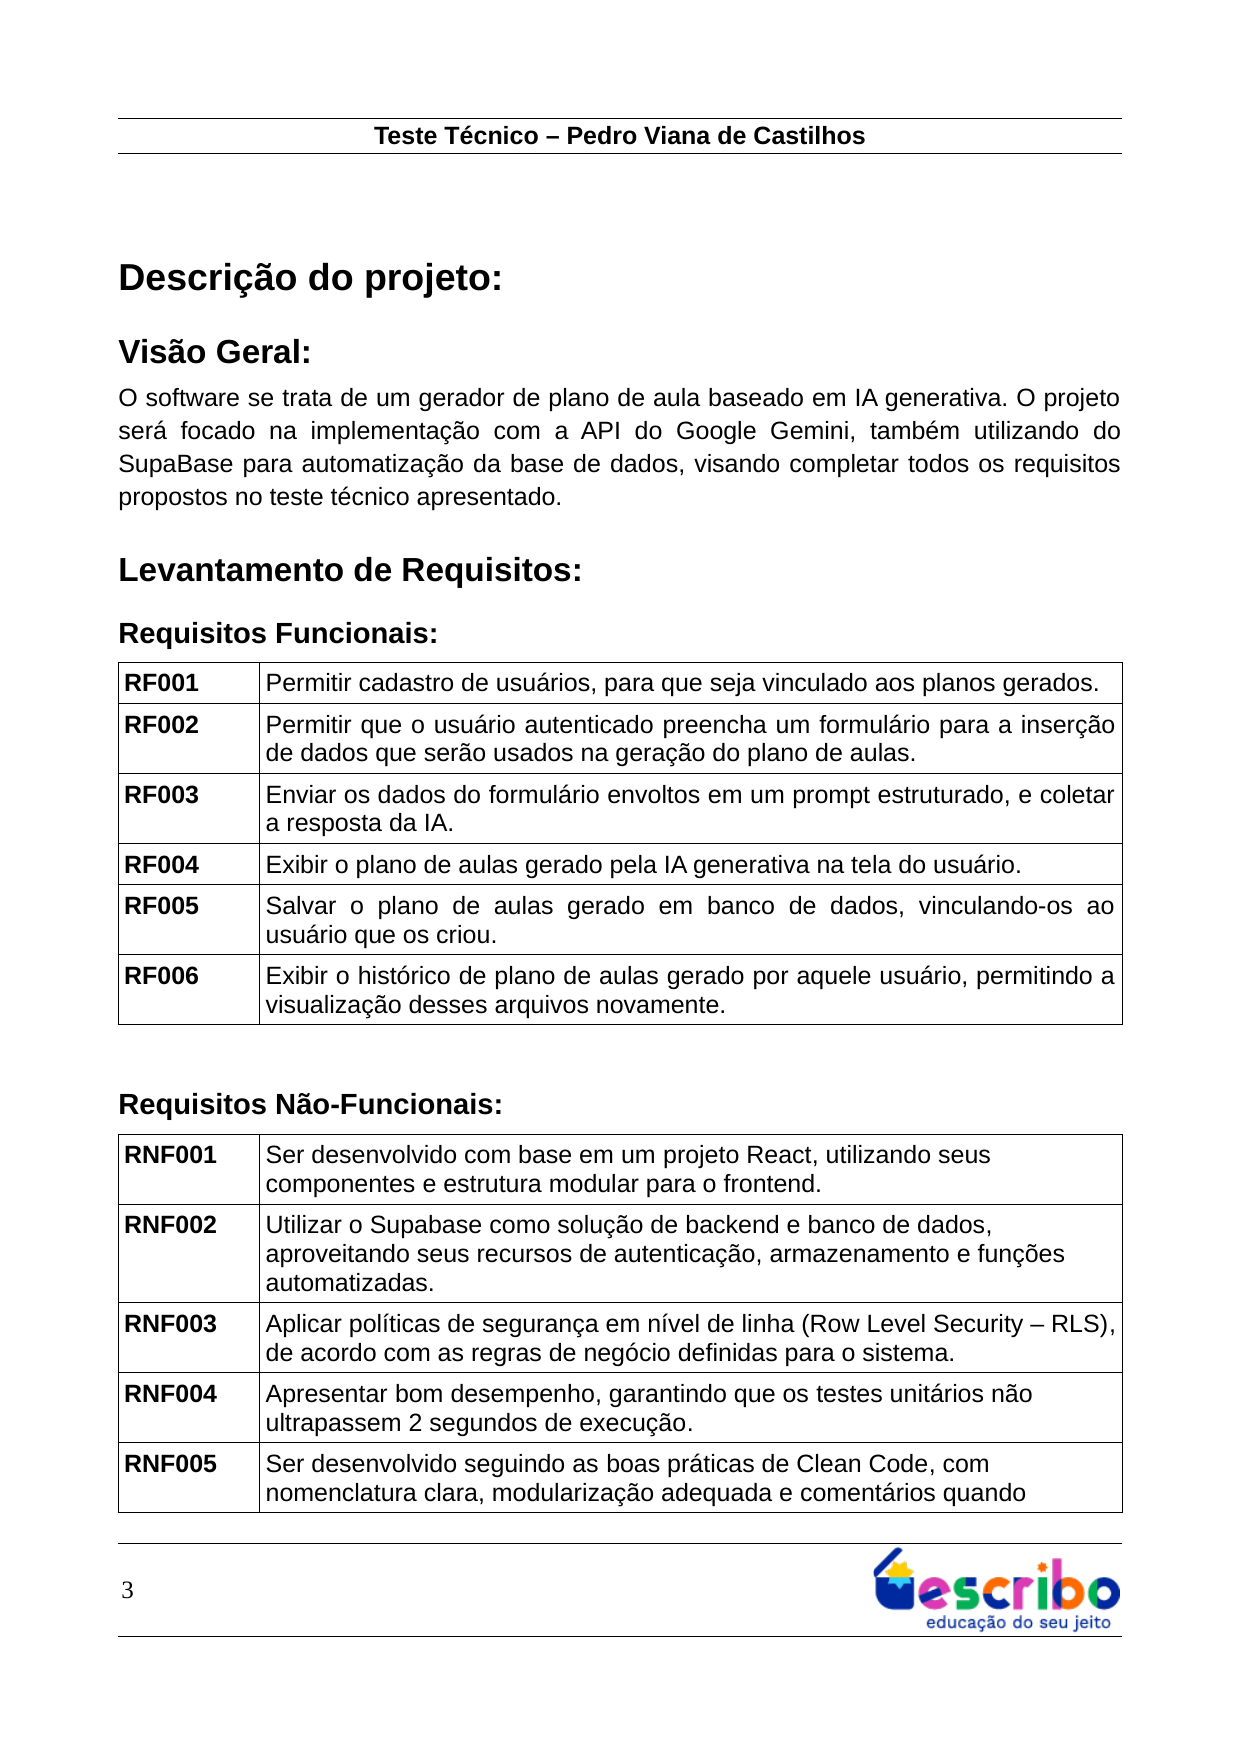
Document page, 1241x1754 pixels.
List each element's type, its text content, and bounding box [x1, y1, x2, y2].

table_header Permitir cadastro de usuários, para que seja vinculado aos planos gerados. [260, 663, 1122, 703]
table_cell Ser desenvolvido seguindo as boas práticas de Clean Code, com nomenclatura clara, modularização adequada e comentários quando [260, 1443, 1122, 1512]
table_header RF001 [119, 663, 259, 703]
text O software se trata de um gerador de plano de aula baseado em IA generativa. O projeto será focado na implementação com a API do Google Gemini, também utilizando do SupaBase para automatização da base de dados, visando completar todos os requisitos propostos no teste técnico apresentado. [118, 383, 1122, 510]
table_cell Aplicar políticas de segurança em nível de linha (Row Level Security – RLS), de acordo com as regras de negócio definidas para o sistema. [260, 1303, 1122, 1372]
table_cell Permitir que o usuário autenticado preencha um formulário para a inserção de dados que serão usados na geração do plano de aulas. [260, 704, 1122, 773]
table_cell RF003 [119, 774, 259, 843]
table_cell Exibir o histórico de plano de aulas gerado por aquele usuário, permitindo a visualização desses arquivos novamente. [260, 955, 1122, 1024]
subtitle Requisitos Não-Funcionais: [118, 1087, 1122, 1121]
table_cell RNF003 [119, 1303, 259, 1372]
table_header Ser desenvolvido com base em um projeto React, utilizando seus componentes e estrutura modular para o frontend. [260, 1135, 1122, 1203]
table_header RNF001 [119, 1135, 259, 1203]
table_cell RNF005 [119, 1443, 259, 1512]
table_cell Salvar o plano de aulas gerado em banco de dados, vinculando-os ao usuário que os criou. [260, 885, 1122, 954]
subtitle Descrição do projeto: [118, 255, 1122, 298]
table_cell Enviar os dados do formulário envoltos em um prompt estruturado, e coletar a resposta da IA. [260, 774, 1122, 843]
subtitle Visão Geral: [118, 332, 1122, 370]
subtitle Requisitos Funcionais: [118, 616, 1122, 649]
table_cell Utilizar o Supabase como solução de backend e banco de dados, aproveitando seus recursos de autenticação, armazenamento e funções automatizadas. [260, 1205, 1122, 1302]
table_cell Apresentar bom desempenho, garantindo que os testes unitários não ultrapassem 2 segundos de execução. [260, 1373, 1122, 1442]
picture [873, 1547, 1120, 1633]
table_cell RNF002 [119, 1205, 259, 1302]
table_cell RF004 [119, 844, 259, 884]
table_cell RF006 [119, 955, 259, 1024]
table_cell RNF004 [119, 1373, 259, 1442]
table_cell RF005 [119, 885, 259, 954]
table_cell Exibir o plano de aulas gerado pela IA generativa na tela do usuário. [260, 844, 1122, 884]
table_cell RF002 [119, 704, 259, 773]
subtitle Levantamento de Requisitos: [118, 550, 1122, 588]
